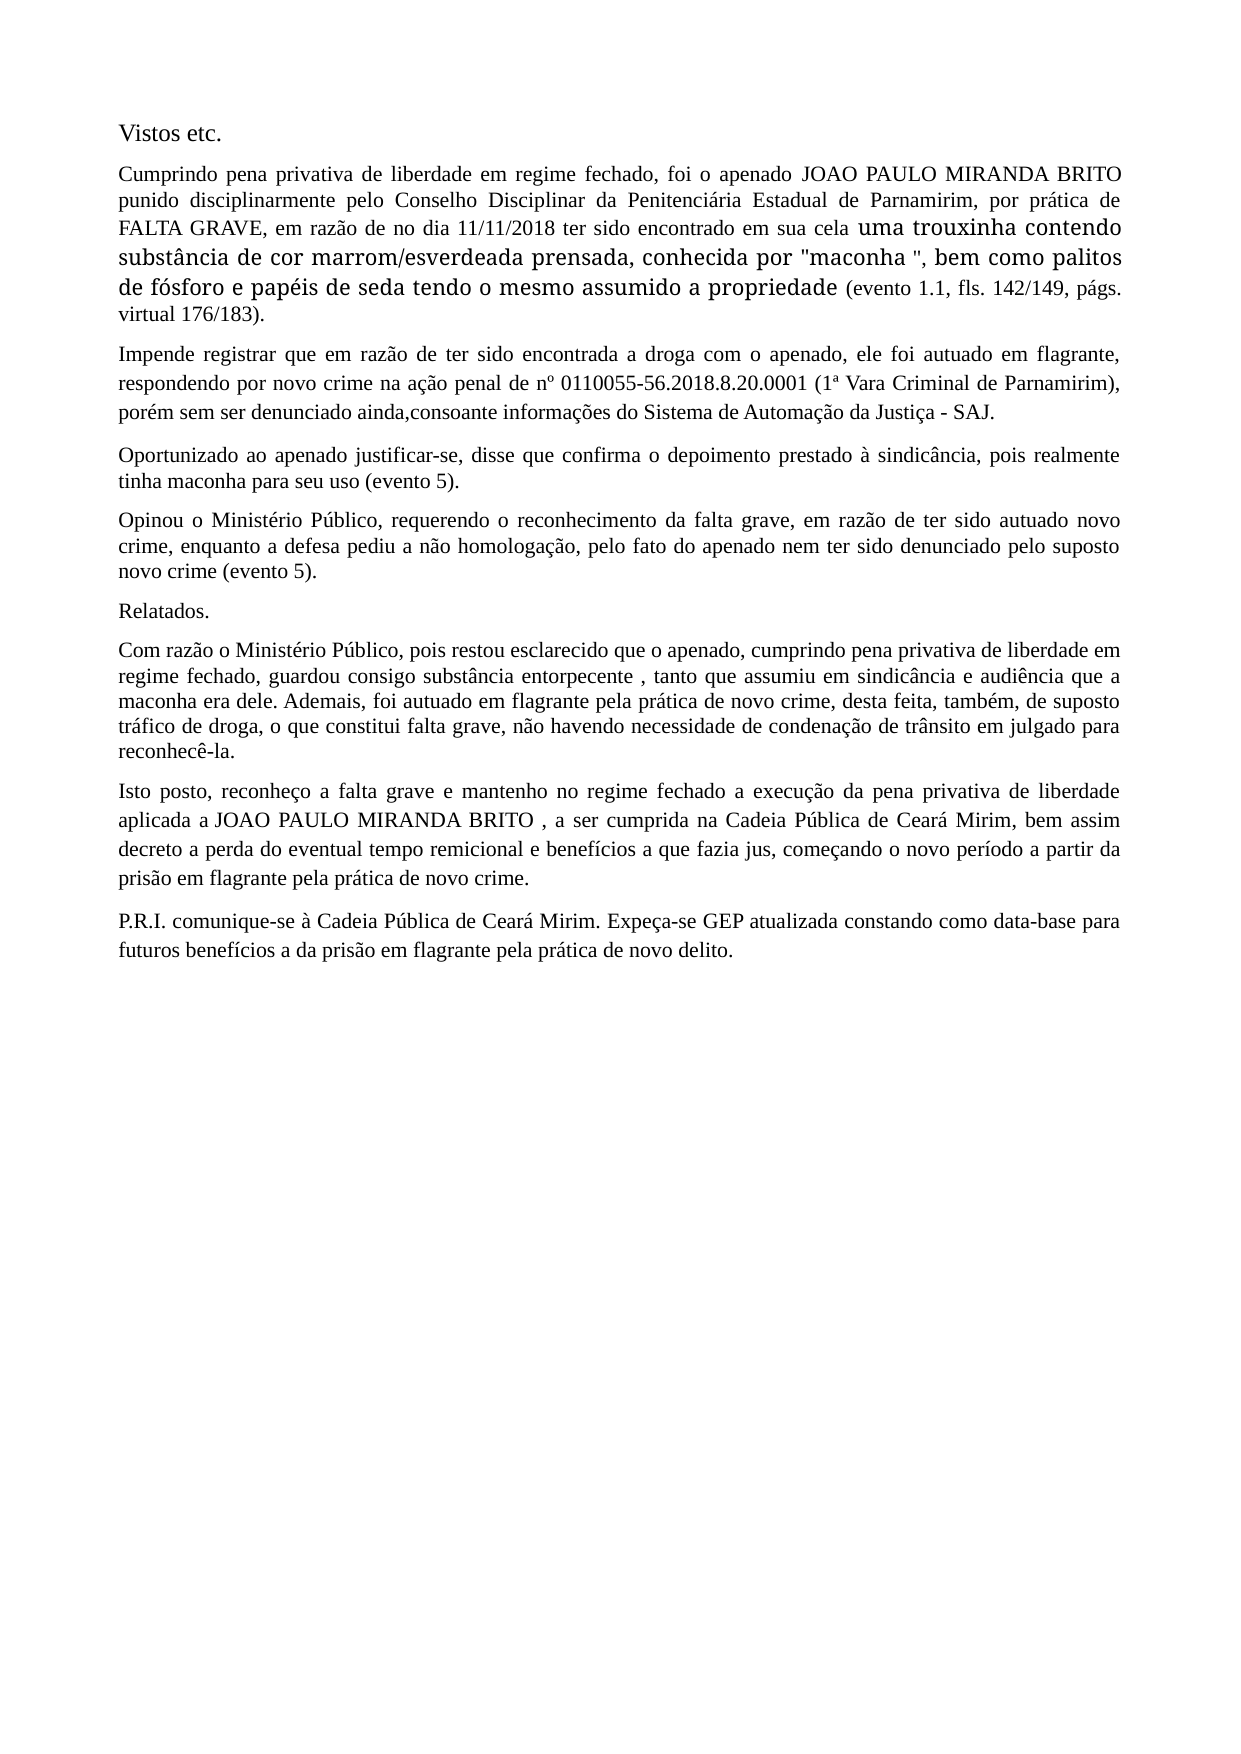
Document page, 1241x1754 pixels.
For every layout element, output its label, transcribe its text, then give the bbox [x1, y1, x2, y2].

text Com razão o Ministério Público, pois restou esclarecido que o apenado, cumprindo pena privativa de liberdade em regime fechado, guardou consigo substância entorpecente , tanto que assumiu em sindicância e audiência que a maconha era dele. Ademais, foi autuado em flagrante pela prática de novo crime, desta feita, também, de suposto tráfico de droga, o que constitui falta grave, não havendo necessidade de condenação de trânsito em julgado para reconhecê-la. [118, 637, 1122, 763]
text Relatados. [118, 598, 1122, 623]
text Cumprindo pena privativa de liberdade em regime fechado, foi o apenado JOAO PAULO MIRANDA BRITO punido disciplinarmente pelo Conselho Disciplinar da Penitenciária Estadual de Parnamirim, por prática de FALTA GRAVE, em razão de no dia 11/11/2018 ter sido encontrado em sua cela uma trouxinha contendo substância de cor marrom/esverdeada prensada, conhecida por "maconha ", bem como palitos de fósforo e papéis de seda tendo o mesmo assumido a propriedade (evento 1.1, fls. 142/149, págs. virtual 176/183). [118, 161, 1122, 326]
text Isto posto, reconheço a falta grave e mantenho no regime fechado a execução da pena privativa de liberdade aplicada a JOAO PAULO MIRANDA BRITO , a ser cumprida na Cadeia Pública de Ceará Mirim, bem assim decreto a perda do eventual tempo remicional e benefícios a que fazia jus, começando o novo período a partir da prisão em flagrante pela prática de novo crime. [118, 778, 1122, 890]
text P.R.I. comunique-se à Cadeia Pública de Ceará Mirim. Expeça-se GEP atualizada constando como data-base para futuros benefícios a da prisão em flagrante pela prática de novo delito. [118, 908, 1122, 963]
text Oportunizado ao apenado justificar-se, disse que confirma o depoimento prestado à sindicância, pois realmente tinha maconha para seu uso (evento 5). [118, 442, 1122, 493]
text Opinou o Ministério Público, requerendo o reconhecimento da falta grave, em razão de ter sido autuado novo crime, enquanto a defesa pediu a não homologação, pelo fato do apenado nem ter sido denunciado pelo suposto novo crime (evento 5). [118, 507, 1122, 583]
text Impende registrar que em razão de ter sido encontrada a droga com o apenado, ele foi autuado em flagrante, respondendo por novo crime na ação penal de nº 0110055-56.2018.8.20.0001 (1ª Vara Criminal de Parnamirim), porém sem ser denunciado ainda,consoante informações do Sistema de Automação da Justiça - SAJ. [118, 341, 1122, 424]
text Vistos etc. [118, 118, 1122, 147]
